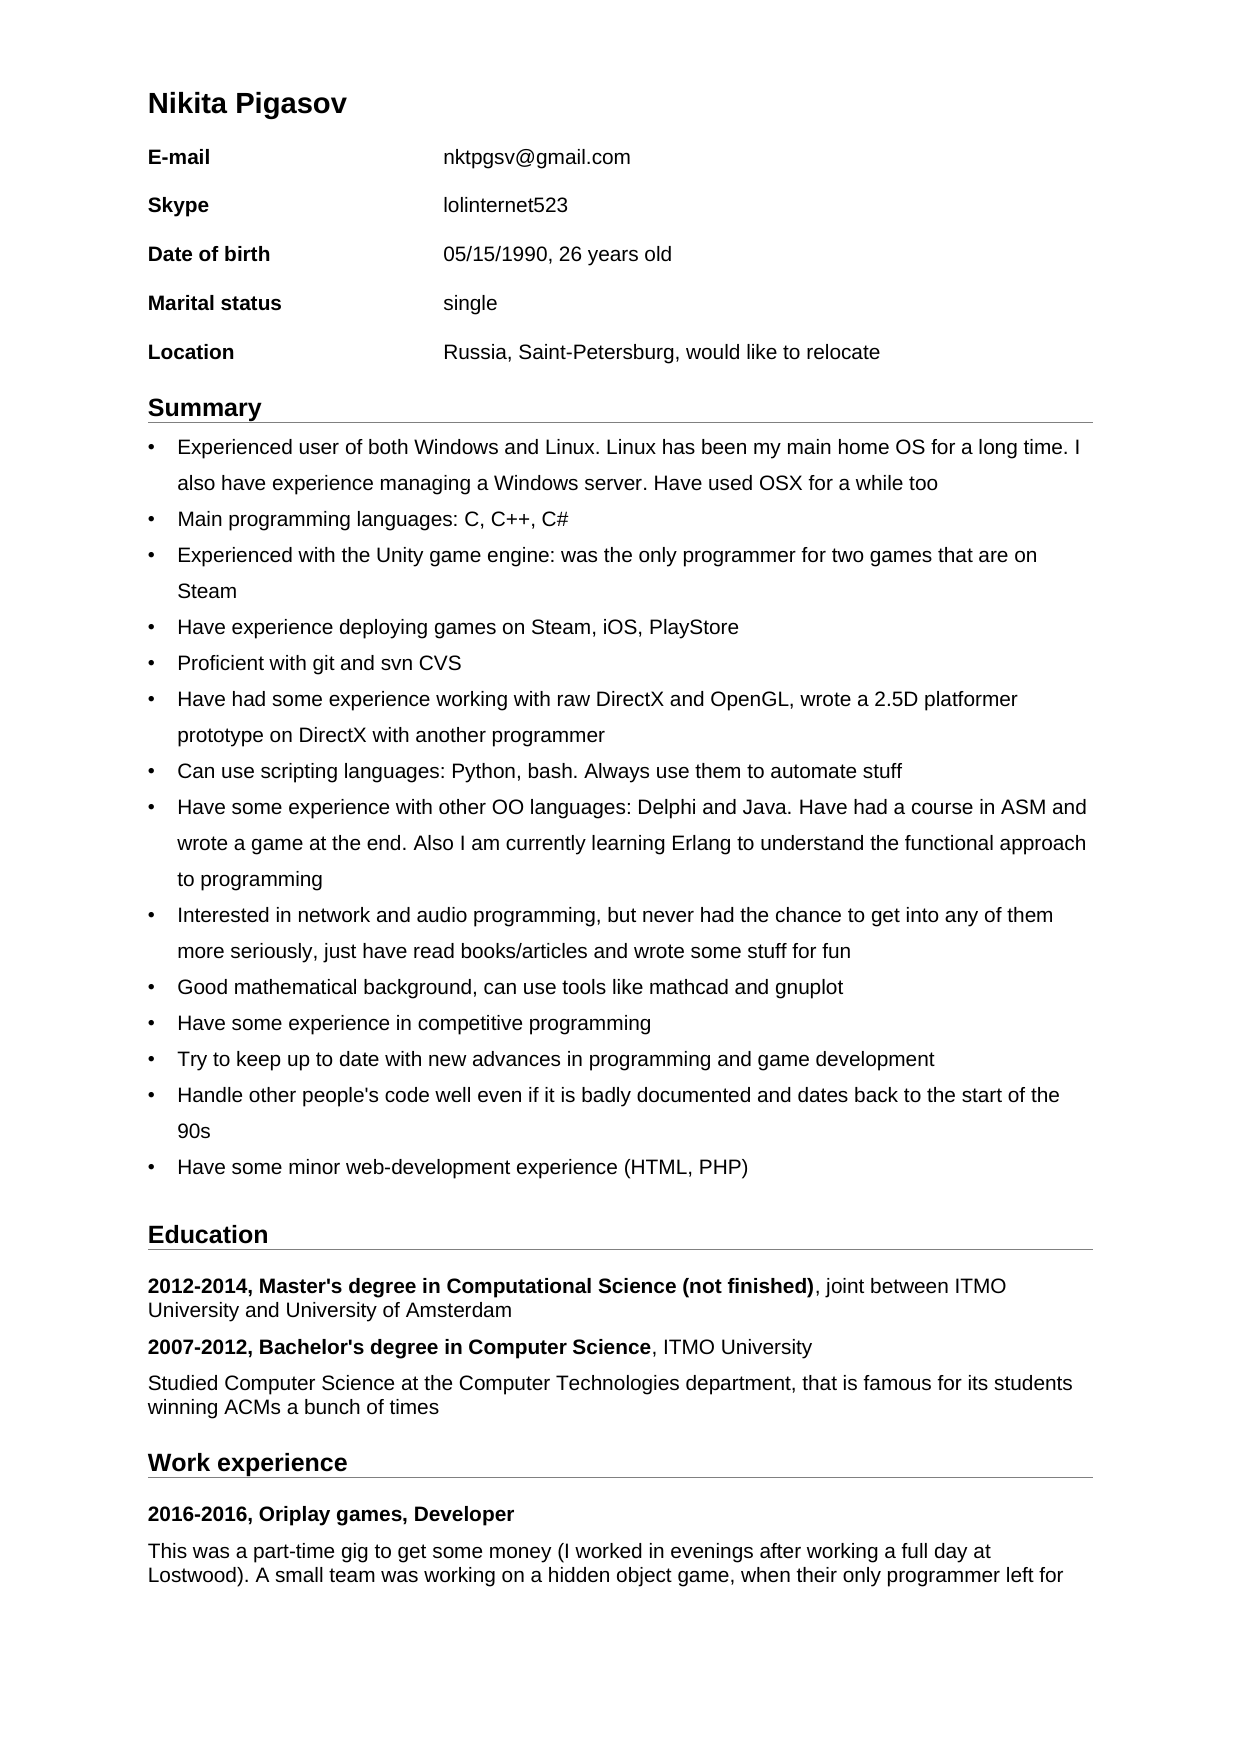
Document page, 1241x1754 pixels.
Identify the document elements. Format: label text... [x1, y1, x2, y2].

list Can use scripting languages: Python, bash. Always use them to automate stuff [148, 758, 1093, 783]
text E-mail nktpgsv@gmail.com [148, 144, 1093, 168]
list Have experience deploying games on Steam, iOS, PlayStore [148, 614, 1093, 638]
text Work experience [148, 1448, 1093, 1477]
list Experienced with the Unity game engine: was the only programmer for two games that are on Steam [148, 542, 1093, 602]
list Good mathematical background, can use tools like mathcad and gnuplot [148, 974, 1093, 998]
list Have some experience with other OO languages: Delphi and Java. Have had a course in ASM and wrote a game at the end. Also I am currently learning Erlang to understand the functional approach to programming [148, 794, 1093, 891]
text Summary [148, 393, 1093, 422]
text Location Russia, Saint-Petersburg, would like to relocate [148, 339, 1093, 363]
list Have had some experience working with raw DirectX and OpenGL, wrote a 2.5D platformer prototype on DirectX with another programmer [148, 687, 1093, 747]
text 2016-2016, Oriplay games, Developer [148, 1502, 1093, 1526]
text 2007-2012, Bachelor's degree in Computer Science, ITMO University [148, 1334, 1093, 1358]
text Date of birth 05/15/1990, 26 years old [148, 242, 1093, 266]
text Education [148, 1220, 1093, 1249]
list Try to keep up to date with new advances in programming and game development [148, 1047, 1093, 1071]
text 2012-2014, Master's degree in Computational Science (not finished), joint between ITMO University and University of Amsterdam [148, 1274, 1093, 1322]
list Experienced user of both Windows and Linux. Linux has been my main home OS for a long time. I also have experience managing a Windows server. Have used OSX for a while too [148, 434, 1093, 494]
text Studied Computer Science at the Computer Technologies department, that is famous for its students winning ACMs a bunch of times [148, 1371, 1093, 1419]
text Skype lolinternet523 [148, 193, 1093, 217]
text Marital status single [148, 291, 1093, 315]
list Handle other people's code well even if it is badly documented and dates back to the start of the 90s [148, 1083, 1093, 1143]
list Main programming languages: C, C++, C# [148, 506, 1093, 531]
list Proficient with git and svn CVS [148, 651, 1093, 674]
text This was a part-time gig to get some money (I worked in evenings after working a full day at Lostwood). A small team was working on a hidden object game, when their only programmer left for [148, 1539, 1093, 1587]
list Have some experience in competitive programming [148, 1011, 1093, 1034]
list Interested in network and audio programming, but never had the chance to get into any of them more seriously, just have read books/articles and wrote some stuff for fun [148, 902, 1093, 962]
subtitle Nikita Pigasov [148, 86, 1093, 120]
list Have some minor web-development experience (HTML, PHP) [148, 1154, 1093, 1179]
